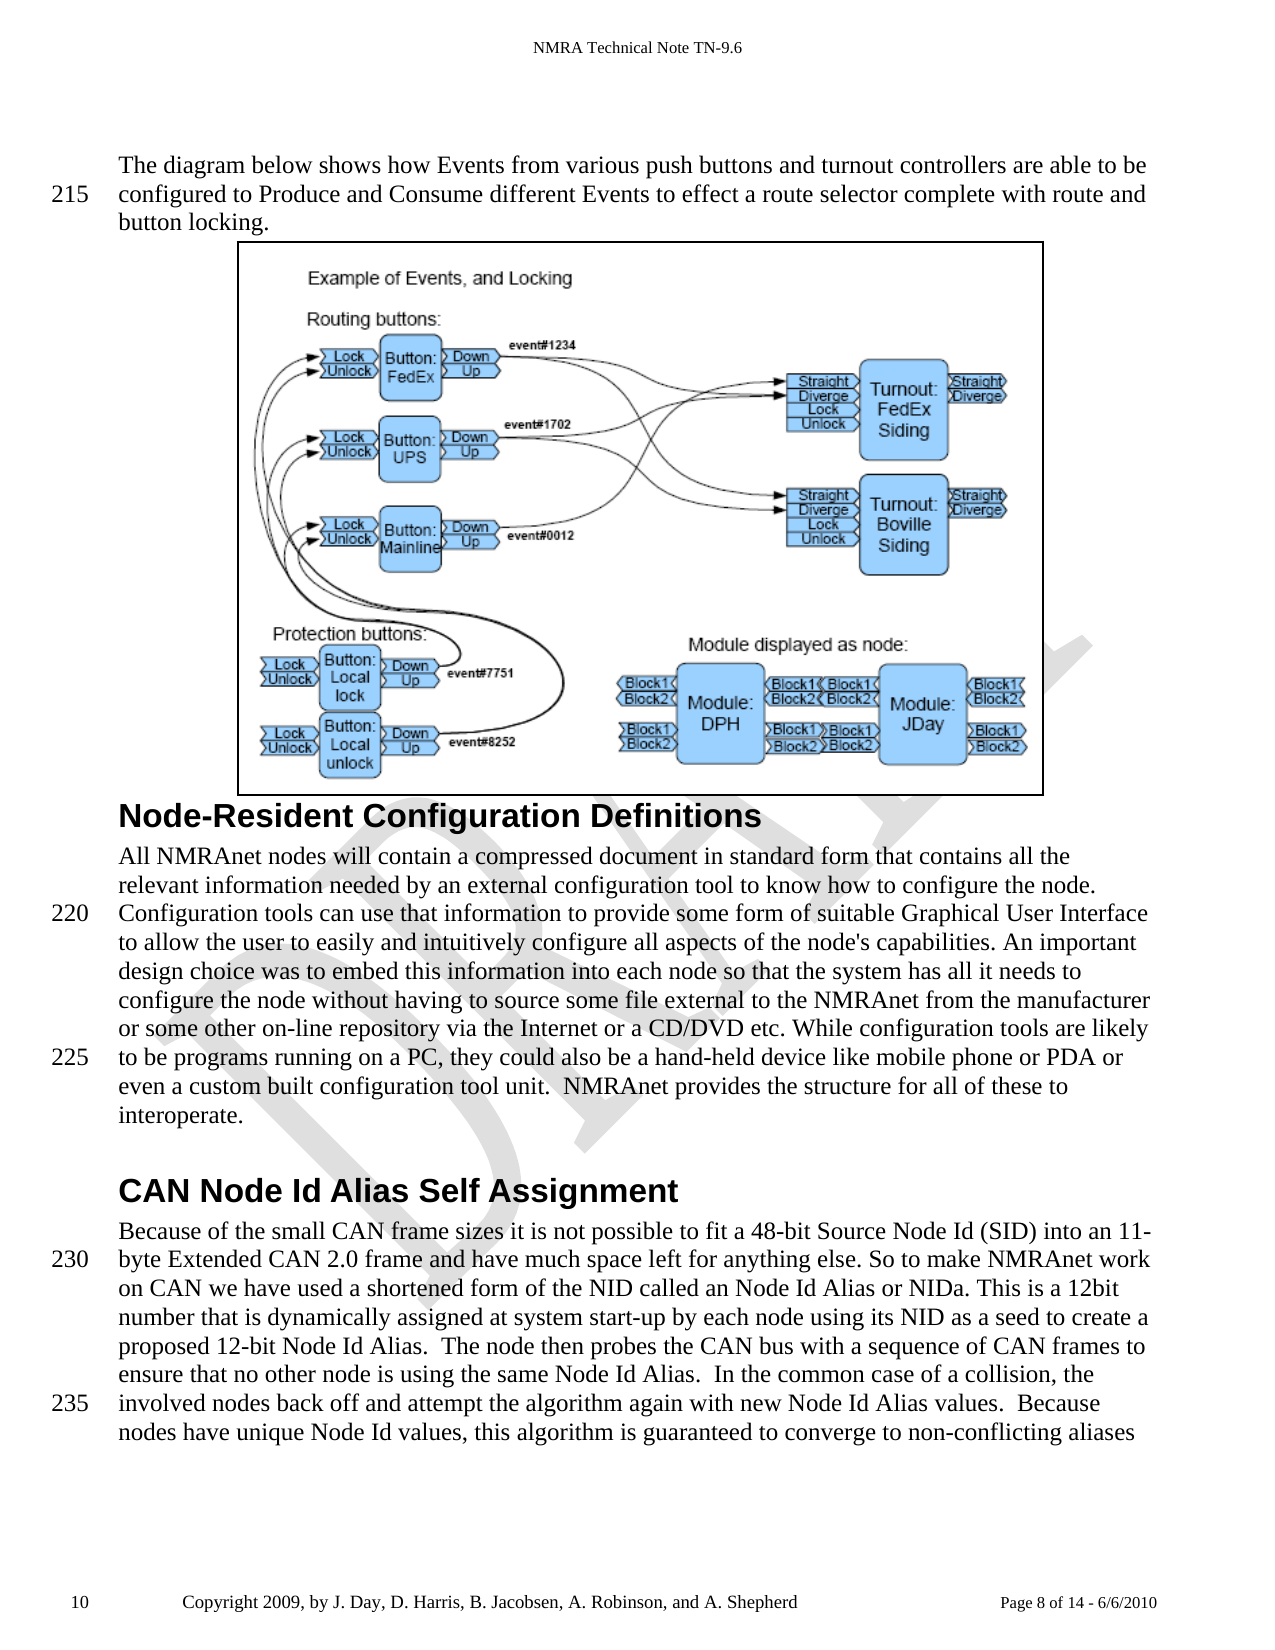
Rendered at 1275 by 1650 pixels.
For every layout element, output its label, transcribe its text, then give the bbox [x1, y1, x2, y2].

subtitle Node-Resident Configuration Definitions [739, 796, 882, 835]
text All NMRAnet nodes will contain a compressed document in standard form that contains all the relevant information needed by an external configuration tool to know how to configure the node. Configuration tools can use that information to provide some form of suitable Graphical User Interface to allow the user to easily and intuitively configure all aspects of the node's capabilities. An important design choice was to embed this information into each node so that the system has all it needs to configure the node without having to source some file external to the NMRAnet from the manufacturer or some other on-line repository via the Internet or a CD/DVD etc. While configuration tools are likely to be programs running on a PC, they could also be a hand-held device like mobile phone or PDA or even a custom built configuration tool unit. NMRAnet provides the structure for all of these to interoperate. [118, 841, 584, 1128]
text All NMRAnet nodes will contain a compressed document in standard form that contains all the relevant information needed by an external configuration tool to know how to configure the node. Configuration tools can use that information to provide some form of suitable Graphical User Interface to allow the user to easily and intuitively configure all aspects of the node's capabilities. An important design choice was to embed this information into each node so that the system has all it needs to configure the node without having to source some file external to the NMRAnet from the manufacturer or some other on-line repository via the Internet or a CD/DVD etc. While configuration tools are likely to be programs running on a PC, they could also be a hand-held device like mobile phone or PDA or even a custom built configuration tool unit. NMRAnet provides the structure for all of these to interoperate. [211, 977, 470, 1128]
subtitle CAN Node Id Alias Self Assignment [367, 1171, 494, 1209]
subtitle Node-Resident Configuration Definitions [612, 796, 701, 835]
text All NMRAnet nodes will contain a compressed document in standard form that contains all the relevant information needed by an external configuration tool to know how to configure the node. Configuration tools can use that information to provide some form of suitable Graphical User Interface to allow the user to easily and intuitively configure all aspects of the node's capabilities. An important design choice was to embed this information into each node so that the system has all it needs to configure the node without having to source some file external to the NMRAnet from the manufacturer or some other on-line repository via the Internet or a CD/DVD etc. While configuration tools are likely to be programs running on a PC, they could also be a hand-held device like mobile phone or PDA or even a custom built configuration tool unit. NMRAnet provides the structure for all of these to interoperate. [368, 841, 515, 977]
subtitle CAN Node Id Alias Self Assignment [118, 1171, 362, 1209]
subtitle Node-Resident Configuration Definitions [118, 279, 618, 835]
text Because of the small CAN frame sizes it is not possible to fit a 48-bit Source Node Id (SID) into an 11-byte Extended CAN 2.0 frame and have much space left for anything else. So to make NMRAnet work on CAN we have used a shortened form of the NID called an Node Id Alias or NIDa. This is a 12bit number that is dynamically assigned at system start-up by each node using its NID as a seed to create a proposed 12-bit Node Id Alias. The node then probes the CAN bus with a sequence of CAN frames to ensure that no other node is using the same Node Id Alias. In the common case of a collision, the involved nodes back off and attempt the algorithm again with new Node Id Alias values. Because nodes have unique Node Id values, this algorithm is guaranteed to converge to non-conflicting aliases [118, 1216, 1157, 1446]
text All NMRAnet nodes will contain a compressed document in standard form that contains all the relevant information needed by an external configuration tool to know how to configure the node. Configuration tools can use that information to provide some form of suitable Graphical User Interface to allow the user to easily and intuitively configure all aspects of the node's capabilities. An important design choice was to embed this information into each node so that the system has all it needs to configure the node without having to source some file external to the NMRAnet from the manufacturer or some other on-line repository via the Internet or a CD/DVD etc. While configuration tools are likely to be programs running on a PC, they could also be a hand-held device like mobile phone or PDA or even a custom built configuration tool unit. NMRAnet provides the structure for all of these to interoperate. [496, 841, 1157, 1128]
subtitle Node-Resident Configuration Definitions [905, 279, 1157, 835]
text The diagram below shows how Events from various push buttons and turnout controllers are able to be configured to Produce and Consume different Events to effect a route selector complete with route and button locking. [118, 150, 1157, 236]
subtitle CAN Node Id Alias Self Assignment [519, 1171, 1157, 1209]
